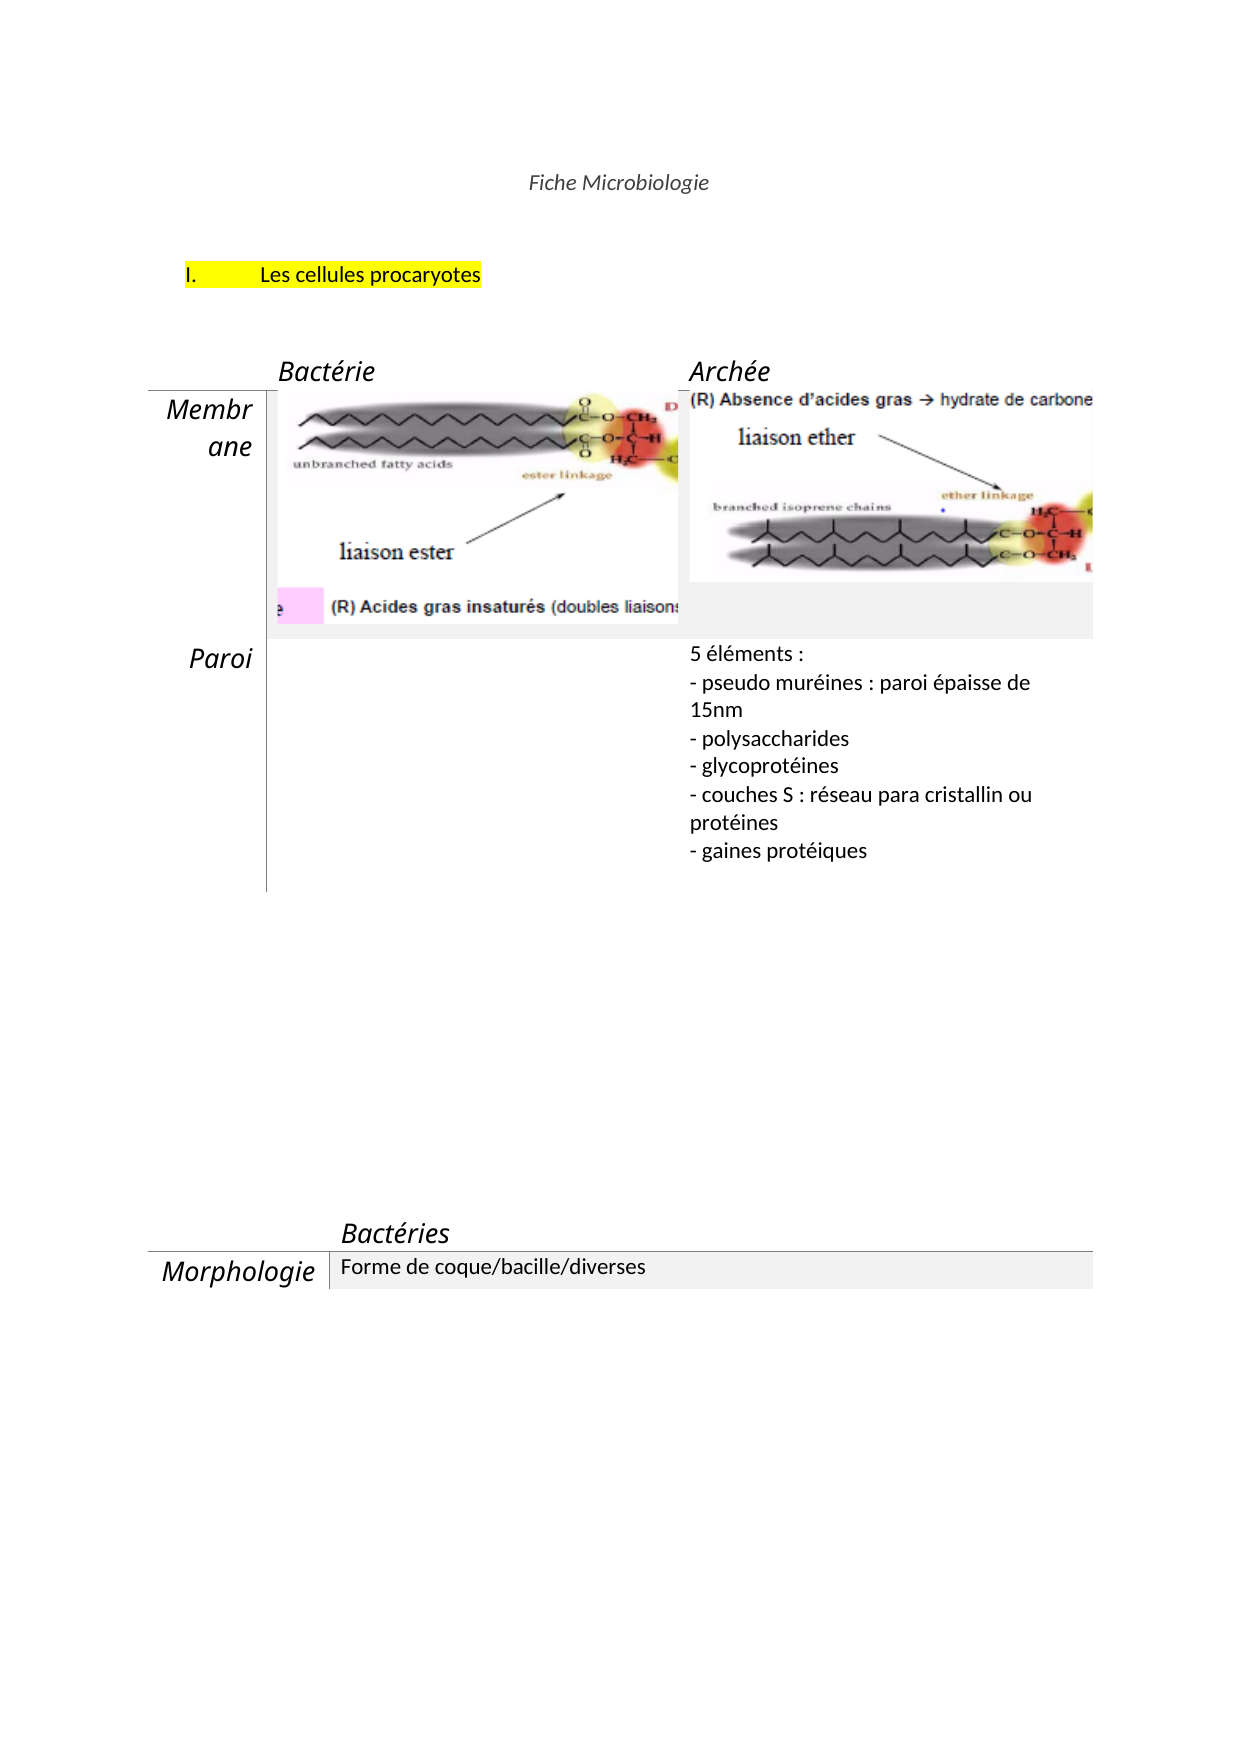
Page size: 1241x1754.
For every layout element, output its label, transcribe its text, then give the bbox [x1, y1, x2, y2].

table_header Archée [678, 353, 1093, 389]
table_header [148, 353, 266, 389]
table_cell Membrane [148, 391, 266, 639]
list Les cellules procaryotes [185, 261, 1093, 288]
table_cell Paroi [148, 640, 266, 892]
table_cell [267, 640, 678, 892]
table_cell 5 éléments : - pseudo muréines : paroi épaisse de 15nm - polysaccharides - glycoprotéines - couches S : réseau para cristallin ou protéines - gaines protéiques [678, 640, 1093, 892]
table_cell [267, 391, 678, 639]
table_header [148, 1214, 329, 1251]
table_cell Morphologie [148, 1252, 329, 1289]
text Fiche Microbiologie [238, 168, 1003, 196]
table_cell Forme de coque/bacille/diverses [330, 1252, 1093, 1289]
table_header Bactéries [329, 1214, 1093, 1251]
table_header Bactérie [266, 353, 678, 389]
table_cell [678, 391, 1093, 639]
